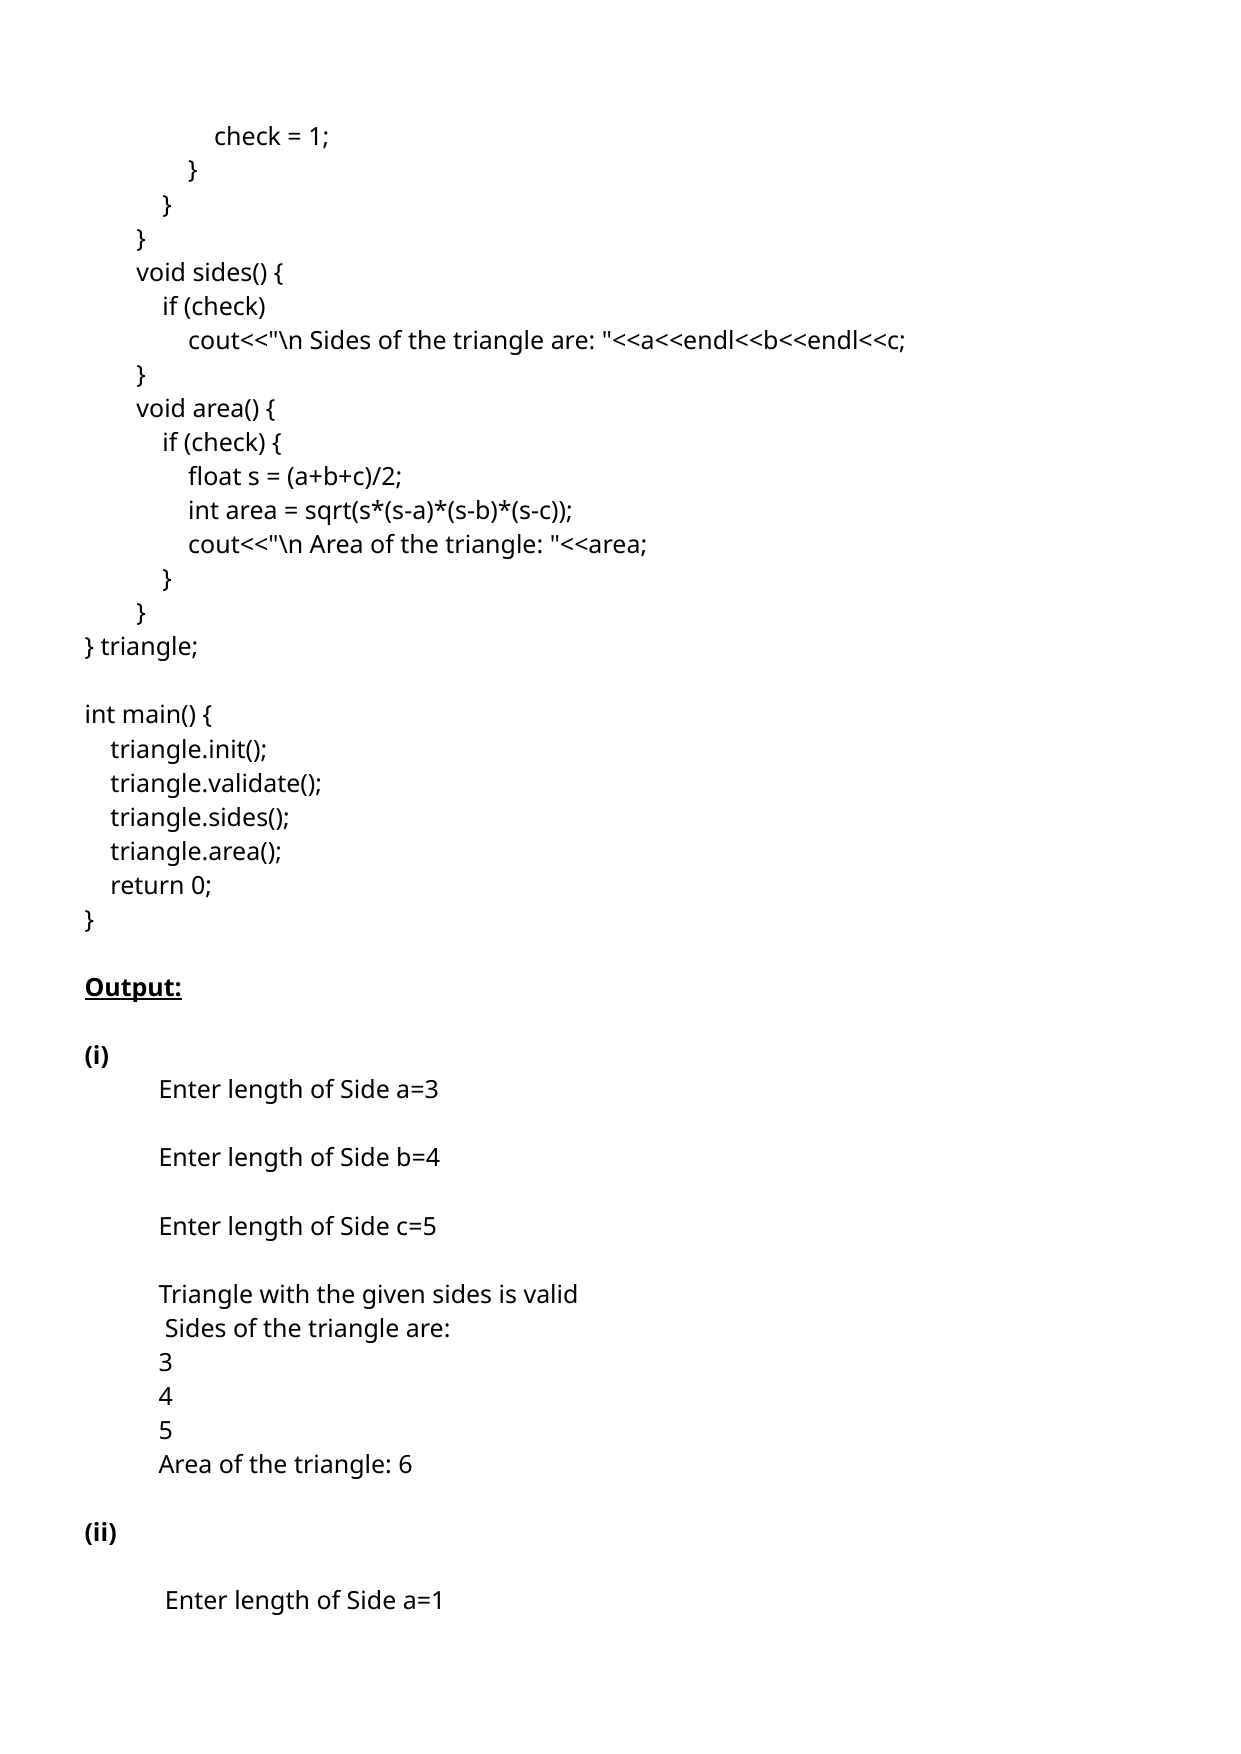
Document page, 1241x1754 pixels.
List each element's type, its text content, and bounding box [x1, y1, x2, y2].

text Enter length of Side a=1 [84, 1583, 1147, 1617]
text 4 [84, 1378, 1147, 1412]
text } [84, 357, 1147, 391]
text (ii) [84, 1515, 1147, 1549]
text void area() { [84, 391, 1147, 425]
text } [84, 902, 1147, 936]
text } [84, 152, 1147, 186]
text (i) [84, 1038, 1147, 1072]
text return 0; [84, 867, 1147, 902]
text 5 [84, 1412, 1147, 1447]
text } triangle; [84, 629, 1147, 663]
text Output: [84, 970, 1147, 1004]
text } [84, 220, 1147, 254]
text } [84, 186, 1147, 220]
text Sides of the triangle are: [84, 1310, 1147, 1344]
text } [84, 561, 1147, 595]
text triangle.init(); [84, 731, 1147, 765]
text cout<<"\n Sides of the triangle are: "<<a<<endl<<b<<endl<<c; [84, 322, 1147, 357]
text check = 1; [84, 118, 1147, 152]
text int main() { [84, 697, 1147, 731]
text if (check) [84, 288, 1147, 322]
text Triangle with the given sides is valid [84, 1276, 1147, 1310]
text cout<<"\n Area of the triangle: "<<area; [84, 527, 1147, 561]
text void sides() { [84, 254, 1147, 288]
text Enter length of Side b=4 [84, 1140, 1147, 1174]
text Enter length of Side c=5 [84, 1208, 1147, 1242]
text triangle.area(); [84, 833, 1147, 867]
text if (check) { [84, 425, 1147, 459]
text Area of the triangle: 6 [84, 1447, 1147, 1481]
text 3 [84, 1344, 1147, 1378]
text float s = (a+b+c)/2; [84, 459, 1147, 493]
text triangle.sides(); [84, 799, 1147, 833]
text Enter length of Side a=3 [84, 1072, 1147, 1106]
text } [84, 595, 1147, 629]
text int area = sqrt(s*(s-a)*(s-b)*(s-c)); [84, 493, 1147, 527]
text triangle.validate(); [84, 765, 1147, 799]
